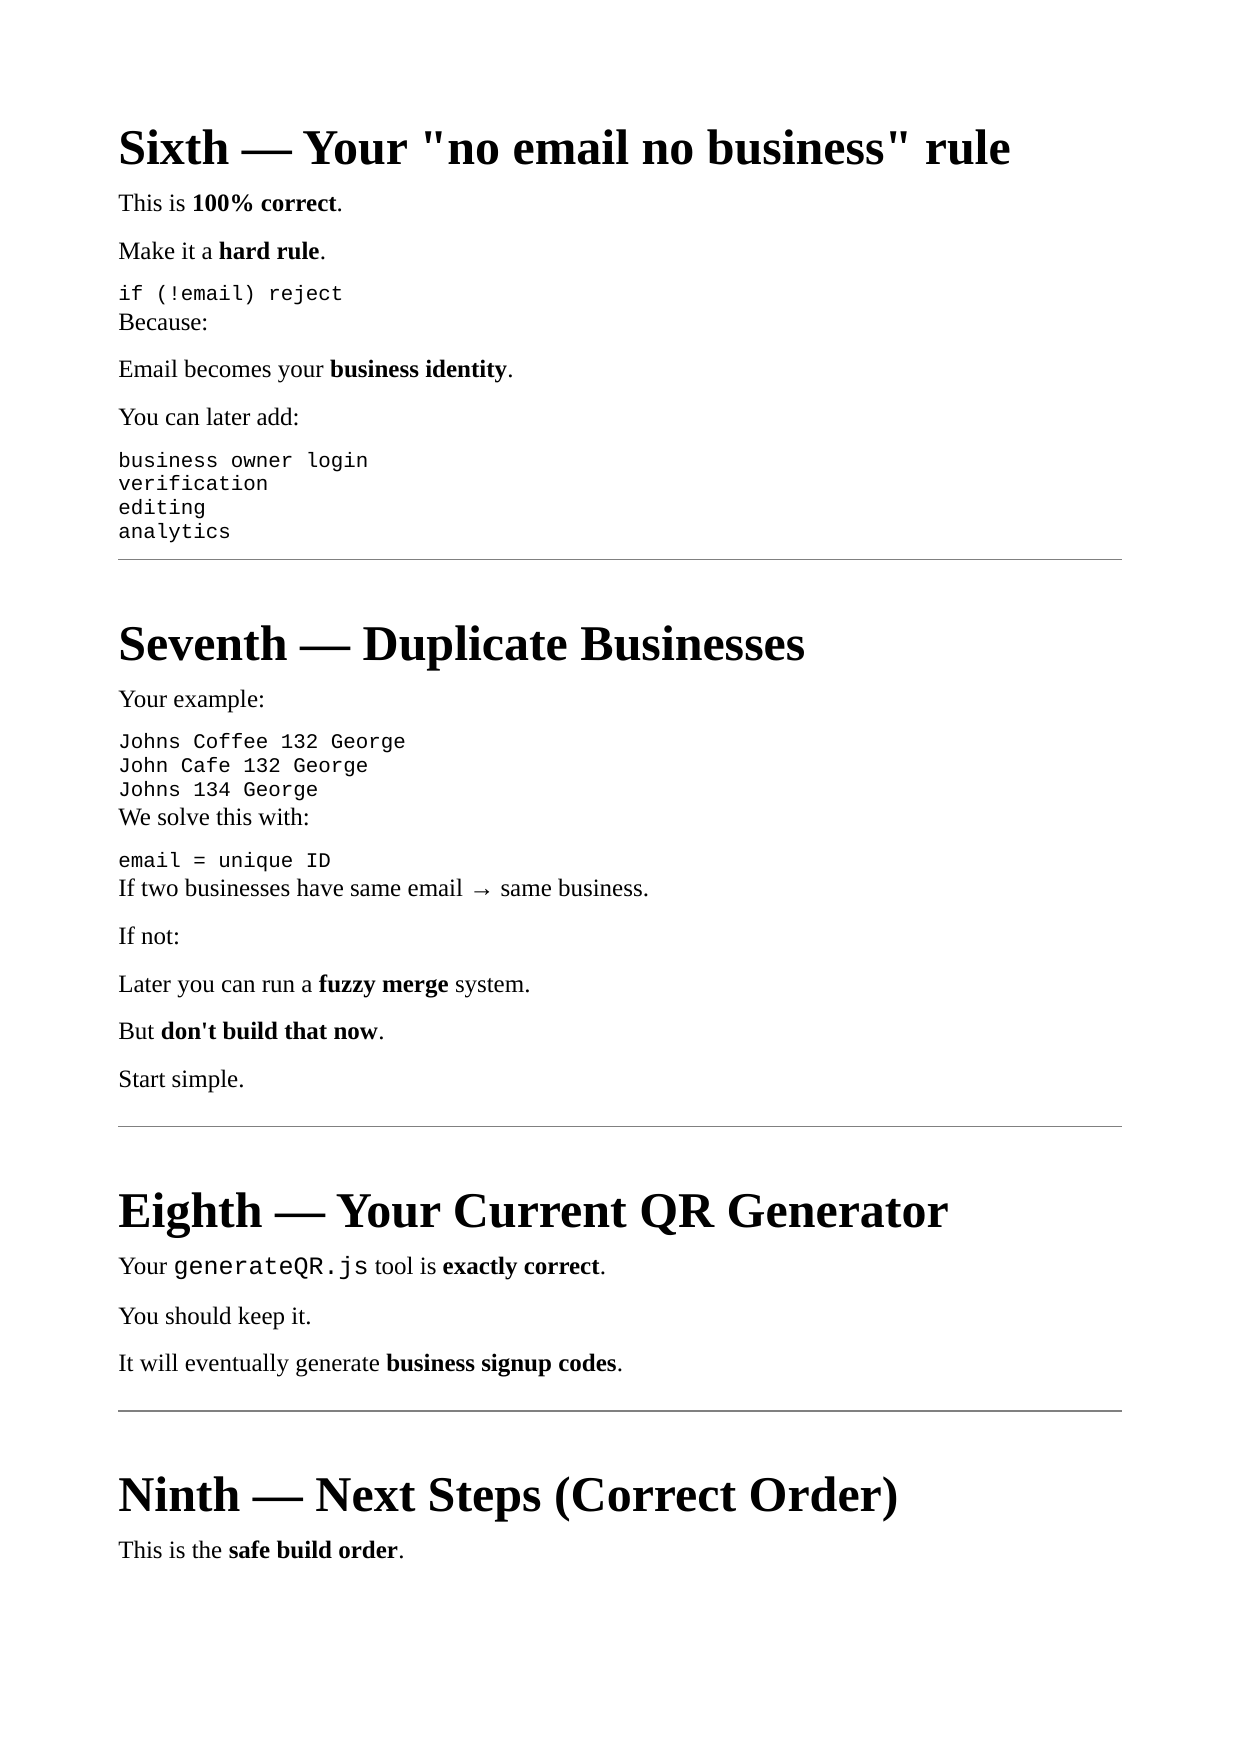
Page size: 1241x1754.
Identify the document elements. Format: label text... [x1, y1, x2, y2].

text You should keep it. [118, 1301, 1122, 1329]
text Your example: [118, 684, 1122, 712]
text analytics [118, 521, 1122, 544]
text We solve this with: [118, 802, 1122, 831]
text Later you can run a fuzzy merge system. [118, 969, 1122, 997]
text Email becomes your business identity. [118, 354, 1122, 383]
text This is the safe build order. [118, 1535, 1122, 1564]
text email = unique ID [118, 850, 1122, 873]
text If two businesses have same email → same business. [118, 873, 1122, 902]
text business owner login [118, 450, 1122, 473]
text if (!email) reject [118, 283, 1122, 307]
text Your generateQR.js tool is exactly correct. [118, 1251, 1122, 1282]
text Johns Coffee 132 George [118, 731, 1122, 755]
text editing [118, 497, 1122, 521]
text If not: [118, 921, 1122, 950]
text Start simple. [118, 1064, 1122, 1093]
text Because: [118, 307, 1122, 336]
text John Cafe 132 George [118, 755, 1122, 778]
subtitle Seventh — Duplicate Businesses [118, 614, 1122, 671]
text This is 100% correct. [118, 188, 1122, 217]
text But don't build that now. [118, 1016, 1122, 1045]
text You can later add: [118, 402, 1122, 431]
text Make it a hard rule. [118, 236, 1122, 264]
subtitle Ninth — Next Steps (Correct Order) [118, 1465, 1122, 1523]
text verification [118, 473, 1122, 497]
subtitle Eighth — Your Current QR Generator [118, 1181, 1122, 1238]
subtitle Sixth — Your "no email no business" rule [118, 118, 1122, 176]
text It will eventually generate business signup codes. [118, 1348, 1122, 1377]
text Johns 134 George [118, 778, 1122, 802]
